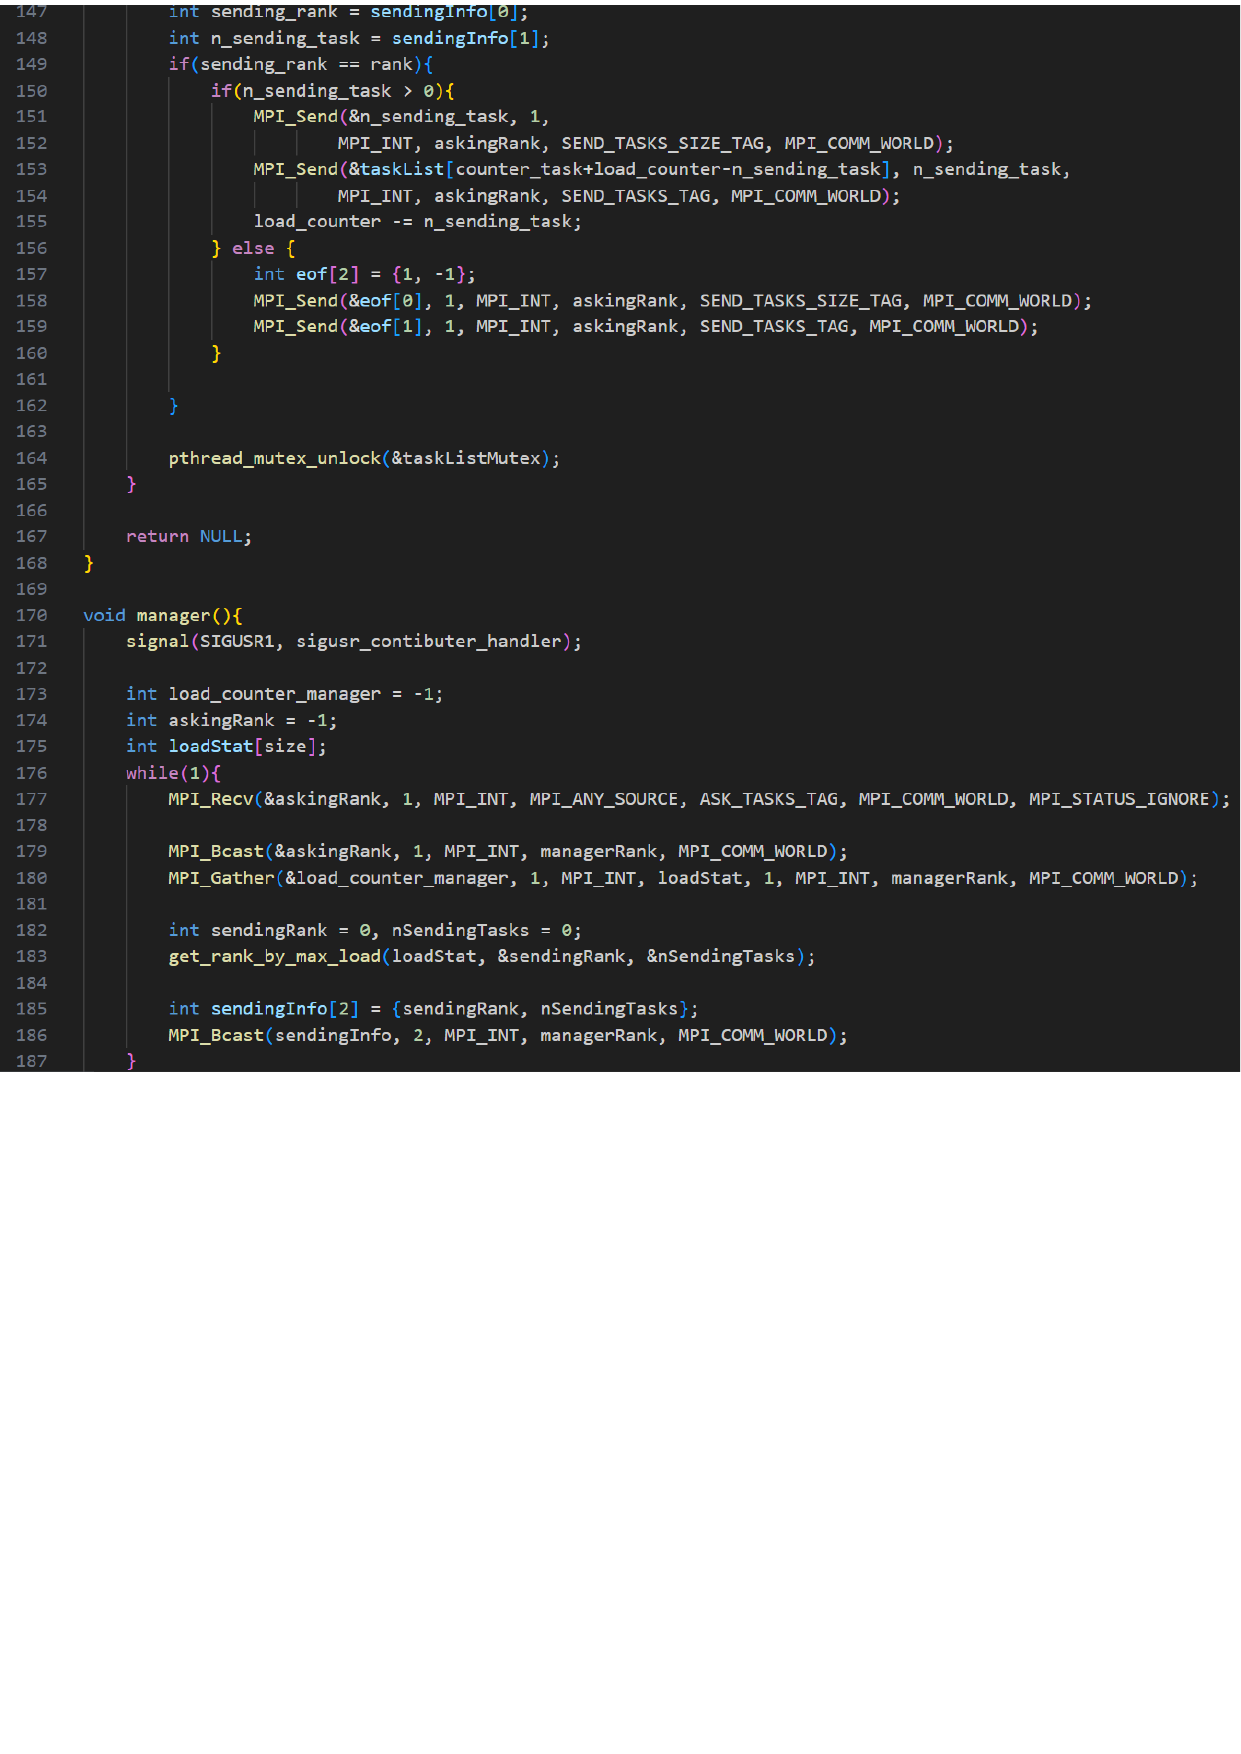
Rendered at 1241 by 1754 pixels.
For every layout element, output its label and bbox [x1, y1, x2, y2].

picture [0, 5, 1241, 1072]
